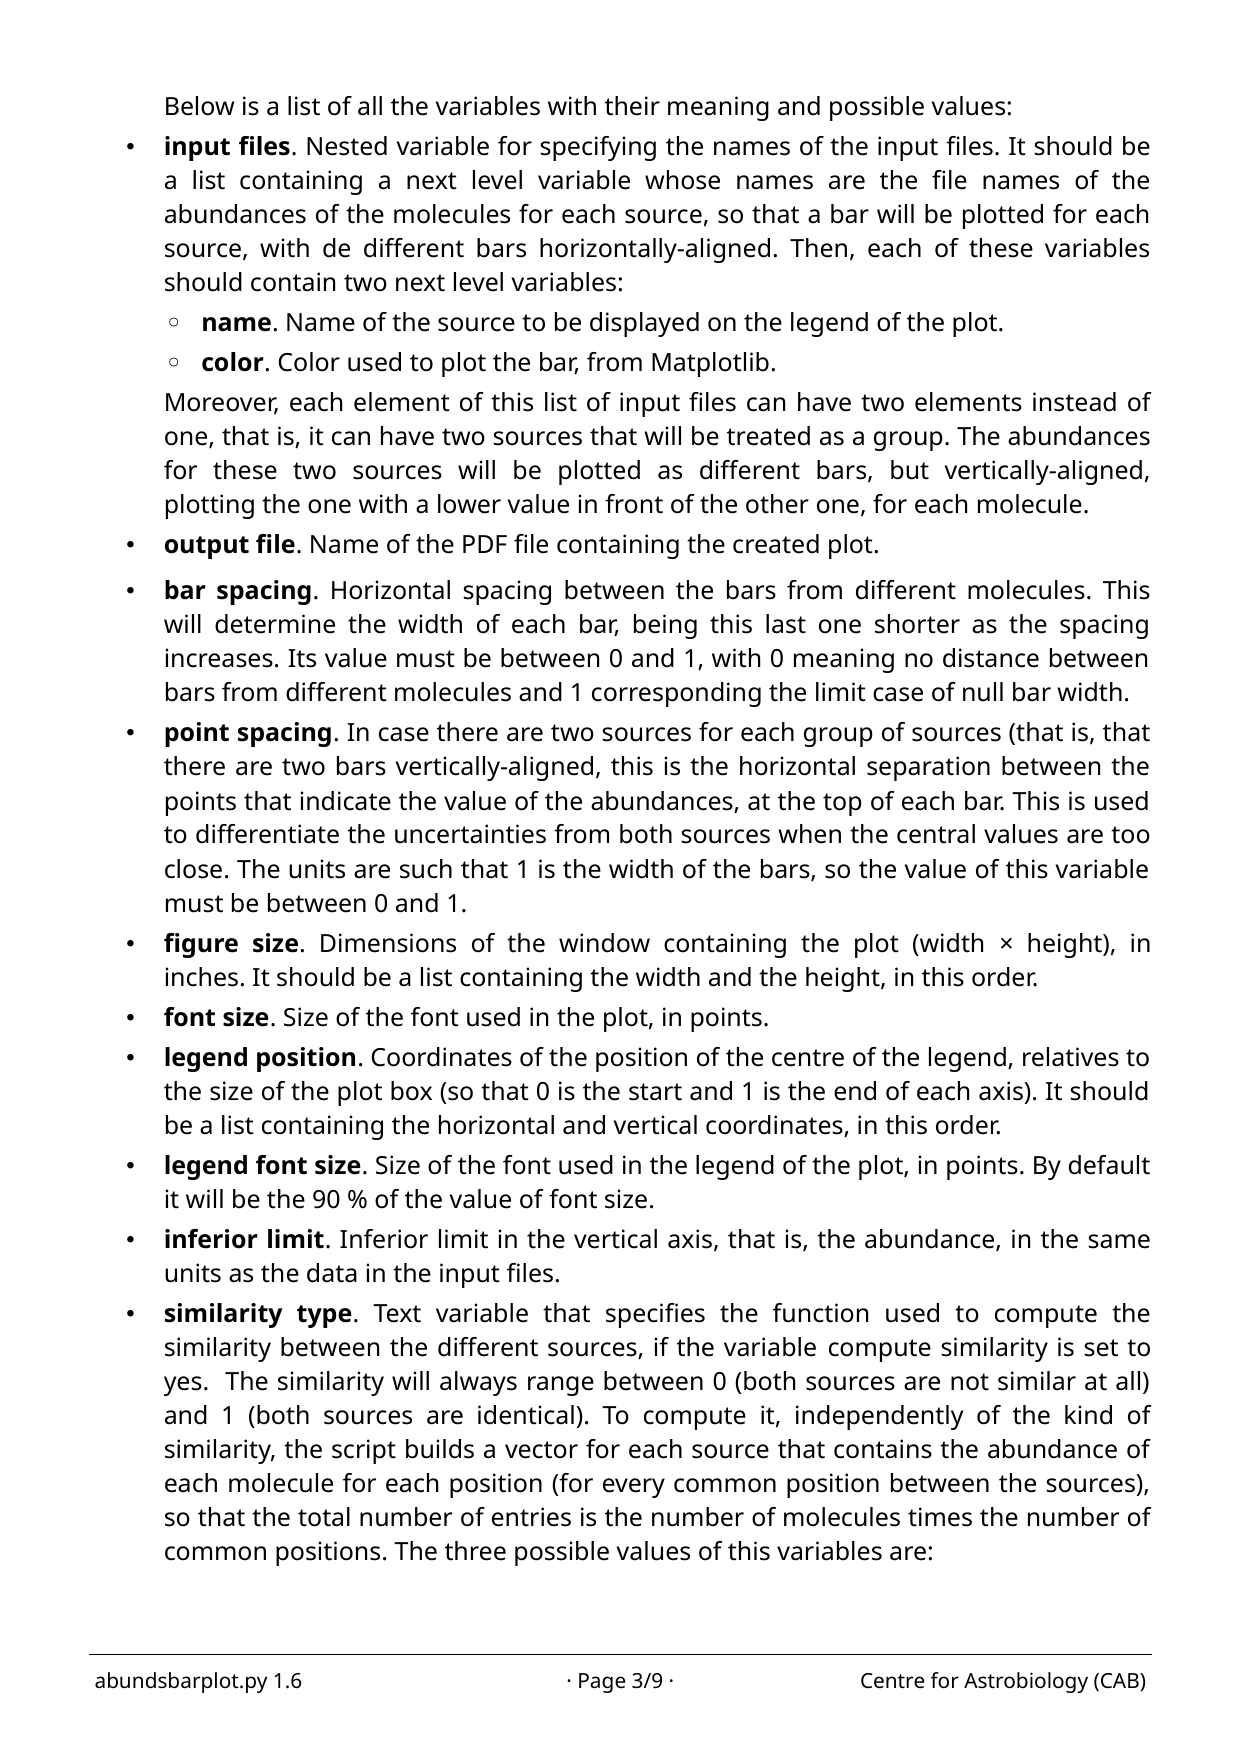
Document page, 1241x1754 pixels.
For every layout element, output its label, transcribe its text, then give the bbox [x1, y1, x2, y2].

list name. Name of the source to be displayed on the legend of the plot. [163, 305, 1152, 339]
list color. Color used to plot the bar, from Matplotlib. [163, 345, 1152, 379]
list inferior limit. Inferior limit in the vertical axis, that is, the abundance, in the same units as the data in the input files. [126, 1222, 1152, 1290]
list legend font size. Size of the font used in the legend of the plot, in points. By default it will be the 90 % of the value of font size. [126, 1147, 1152, 1216]
list legend position. Coordinates of the position of the centre of the legend, relatives to the size of the plot box (so that 0 is the start and 1 is the end of each axis). It should be a list containing the horizontal and vertical coordinates, in this order. [126, 1039, 1152, 1142]
list figure size. Dimensions of the window containing the plot (width × height), in inches. It should be a list containing the width and the height, in this order. [126, 925, 1152, 993]
list font size. Size of the font used in the plot, in points. [126, 999, 1152, 1033]
list bar spacing. Horizontal spacing between the bars from different molecules. This will determine the width of each bar, being this last one shorter as the spacing increases. Its value must be between 0 and 1, with 0 meaning no distance between bars from different molecules and 1 corresponding the limit case of null bar width. [126, 573, 1152, 709]
text Below is a list of all the variables with their meaning and possible values: [88, 88, 1152, 123]
list output file. Name of the PDF file containing the created plot. [126, 527, 1152, 561]
list input files. Nested variable for specifying the names of the input files. It should be a list containing a next level variable whose names are the file names of the abundances of the molecules for each source, so that a bar will be plotted for each source, with de different bars horizontally-aligned. Then, each of these variables should contain two next level variables: [126, 128, 1152, 299]
list Moreover, each element of this list of input files can have two elements instead of one, that is, it can have two sources that will be treated as a group. The abundances for these two sources will be plotted as different bars, but vertically-aligned, plotting the one with a lower value in front of the other one, for each molecule. [126, 385, 1152, 521]
list point spacing. In case there are two sources for each group of sources (that is, that there are two bars vertically-aligned, this is the horizontal separation between the points that indicate the value of the abundances, at the top of each bar. This is used to differentiate the uncertainties from both sources when the central values are too close. The units are such that 1 is the width of the bars, so the value of this variable must be between 0 and 1. [126, 715, 1152, 919]
list similarity type. Text variable that specifies the function used to compute the similarity between the different sources, if the variable compute similarity is set to yes. The similarity will always range between 0 (both sources are not similar at all) and 1 (both sources are identical). To compute it, independently of the kind of similarity, the script builds a vector for each source that contains the abundance of each molecule for each position (for every common position between the sources), so that the total number of entries is the number of molecules times the number of common positions. The three possible values of this variables are: [126, 1296, 1152, 1568]
